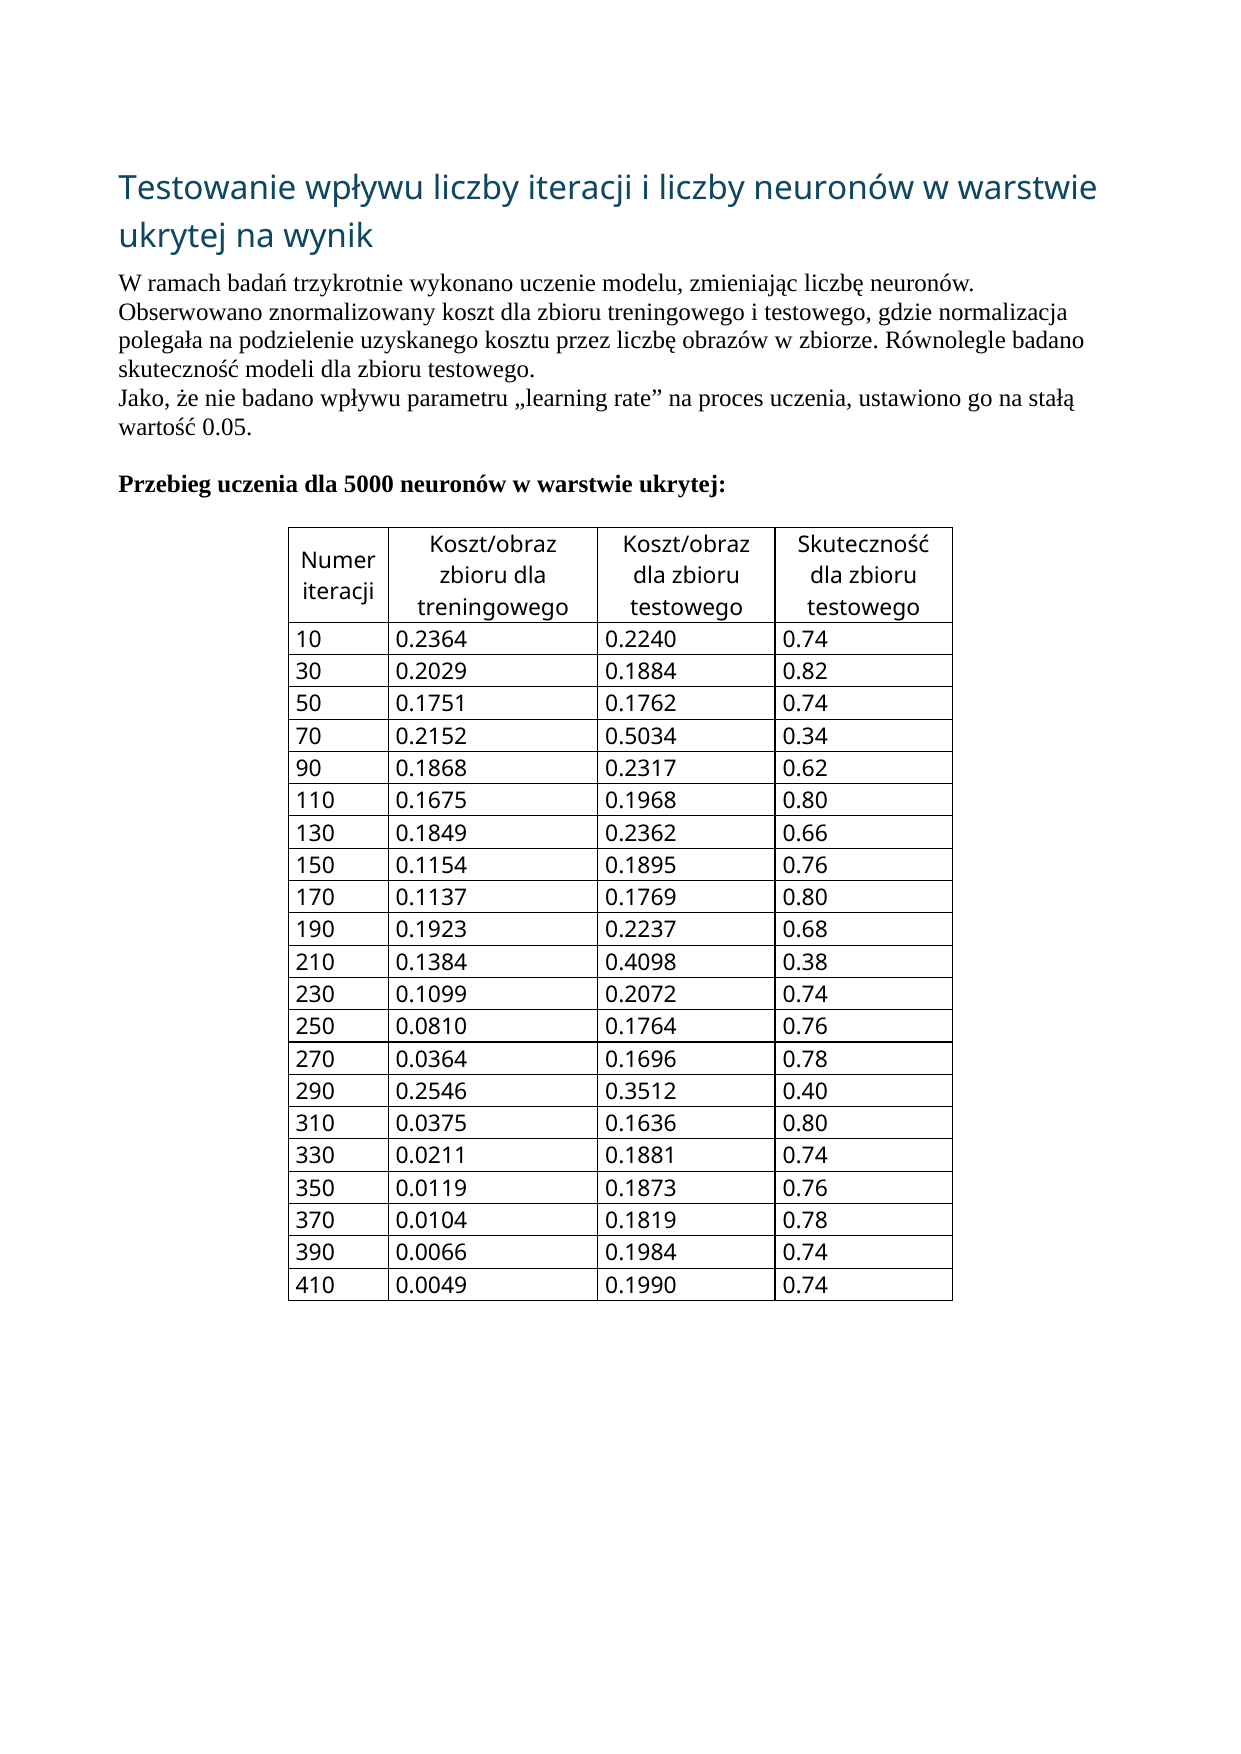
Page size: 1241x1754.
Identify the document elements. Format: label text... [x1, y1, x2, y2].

table_cell 0.1696 [598, 1043, 774, 1074]
table_cell 90 [289, 752, 388, 783]
table_cell 0.68 [776, 913, 952, 944]
text Przebieg uczenia dla 5000 neuronów w warstwie ukrytej: [118, 469, 1122, 498]
table_cell 50 [289, 687, 388, 718]
table_cell 0.76 [776, 1010, 952, 1041]
table_cell 0.74 [776, 623, 952, 654]
table_cell 10 [289, 623, 388, 654]
text W ramach badań trzykrotnie wykonano uczenie modelu, zmieniając liczbę neuronów. Obserwowano znormalizowany koszt dla zbioru treningowego i testowego, gdzie normalizacja polegała na podzielenie uzyskanego kosztu przez liczbę obrazów w zbiorze. Równolegle badano skuteczność modeli dla zbioru testowego. [118, 268, 1122, 383]
table_cell 0.4098 [598, 946, 774, 977]
table_cell 0.1873 [598, 1172, 774, 1203]
table_cell 0.78 [776, 1043, 952, 1074]
table_cell 0.1099 [389, 978, 597, 1009]
table_header Koszt/obraz zbioru dla treningowego [389, 528, 597, 622]
table_cell 0.1868 [389, 752, 597, 783]
table_cell 0.0049 [389, 1269, 597, 1300]
table_cell 150 [289, 849, 388, 880]
table_cell 0.38 [776, 946, 952, 977]
table_cell 0.0810 [389, 1010, 597, 1041]
table_cell 0.1895 [598, 849, 774, 880]
text Jako, że nie badano wpływu parametru „learning rate” na proces uczenia, ustawiono go na stałą wartość 0.05. [118, 383, 1122, 441]
table_cell 350 [289, 1172, 388, 1203]
table_cell 0.0364 [389, 1043, 597, 1074]
table_cell 0.74 [776, 978, 952, 1009]
table_cell 0.1384 [389, 946, 597, 977]
table_cell 230 [289, 978, 388, 1009]
table_cell 0.1769 [598, 881, 774, 912]
table_cell 0.2362 [598, 816, 774, 848]
table_cell 0.40 [776, 1075, 952, 1106]
table_header Koszt/obraz dla zbioru testowego [598, 528, 774, 622]
table_cell 0.1636 [598, 1107, 774, 1138]
table_cell 0.62 [776, 752, 952, 783]
table_cell 330 [289, 1139, 388, 1171]
table_cell 0.2237 [598, 913, 774, 944]
table_cell 0.1849 [389, 816, 597, 848]
table_cell 0.76 [776, 849, 952, 880]
table_cell 70 [289, 720, 388, 751]
table_cell 0.34 [776, 720, 952, 751]
table_cell 0.82 [776, 655, 952, 686]
table_header Numer iteracji [289, 528, 388, 622]
table_cell 30 [289, 655, 388, 686]
subtitle Testowanie wpływu liczby iteracji i liczby neuronów w warstwie ukrytej na wynik [118, 163, 1122, 257]
table_cell 190 [289, 913, 388, 944]
table_cell 410 [289, 1269, 388, 1300]
table_cell 0.1751 [389, 687, 597, 718]
table_cell 130 [289, 816, 388, 848]
table_cell 0.1819 [598, 1204, 774, 1235]
table_cell 270 [289, 1043, 388, 1074]
table_cell 0.2072 [598, 978, 774, 1009]
table_cell 0.2029 [389, 655, 597, 686]
table_cell 0.80 [776, 1107, 952, 1138]
table_cell 250 [289, 1010, 388, 1041]
table_cell 210 [289, 946, 388, 977]
table_cell 0.80 [776, 881, 952, 912]
table_cell 0.1990 [598, 1269, 774, 1300]
table_cell 0.2152 [389, 720, 597, 751]
table_cell 0.0066 [389, 1236, 597, 1267]
table_cell 0.0119 [389, 1172, 597, 1203]
table_cell 0.1968 [598, 784, 774, 815]
table_cell 0.74 [776, 1269, 952, 1300]
table_cell 290 [289, 1075, 388, 1106]
table_cell 0.1984 [598, 1236, 774, 1267]
table_cell 0.3512 [598, 1075, 774, 1106]
table_cell 0.74 [776, 1236, 952, 1267]
table_cell 0.2317 [598, 752, 774, 783]
table_cell 0.74 [776, 1139, 952, 1171]
table_cell 0.0104 [389, 1204, 597, 1235]
table_cell 0.5034 [598, 720, 774, 751]
table_cell 0.76 [776, 1172, 952, 1203]
table_cell 0.74 [776, 687, 952, 718]
table_cell 0.1154 [389, 849, 597, 880]
table_cell 0.2240 [598, 623, 774, 654]
table_cell 0.1764 [598, 1010, 774, 1041]
table_cell 0.78 [776, 1204, 952, 1235]
table_cell 0.80 [776, 784, 952, 815]
table_cell 0.1762 [598, 687, 774, 718]
table_cell 110 [289, 784, 388, 815]
table_cell 0.2364 [389, 623, 597, 654]
table_cell 0.0375 [389, 1107, 597, 1138]
table_cell 0.2546 [389, 1075, 597, 1106]
table_cell 370 [289, 1204, 388, 1235]
table_cell 310 [289, 1107, 388, 1138]
table_cell 0.0211 [389, 1139, 597, 1171]
table_cell 0.1884 [598, 655, 774, 686]
table_cell 170 [289, 881, 388, 912]
table_cell 0.1881 [598, 1139, 774, 1171]
table_cell 0.1923 [389, 913, 597, 944]
table_cell 0.1675 [389, 784, 597, 815]
table_header Skuteczność dla zbioru testowego [776, 528, 952, 622]
table_cell 390 [289, 1236, 388, 1267]
table_cell 0.1137 [389, 881, 597, 912]
table_cell 0.66 [776, 816, 952, 848]
